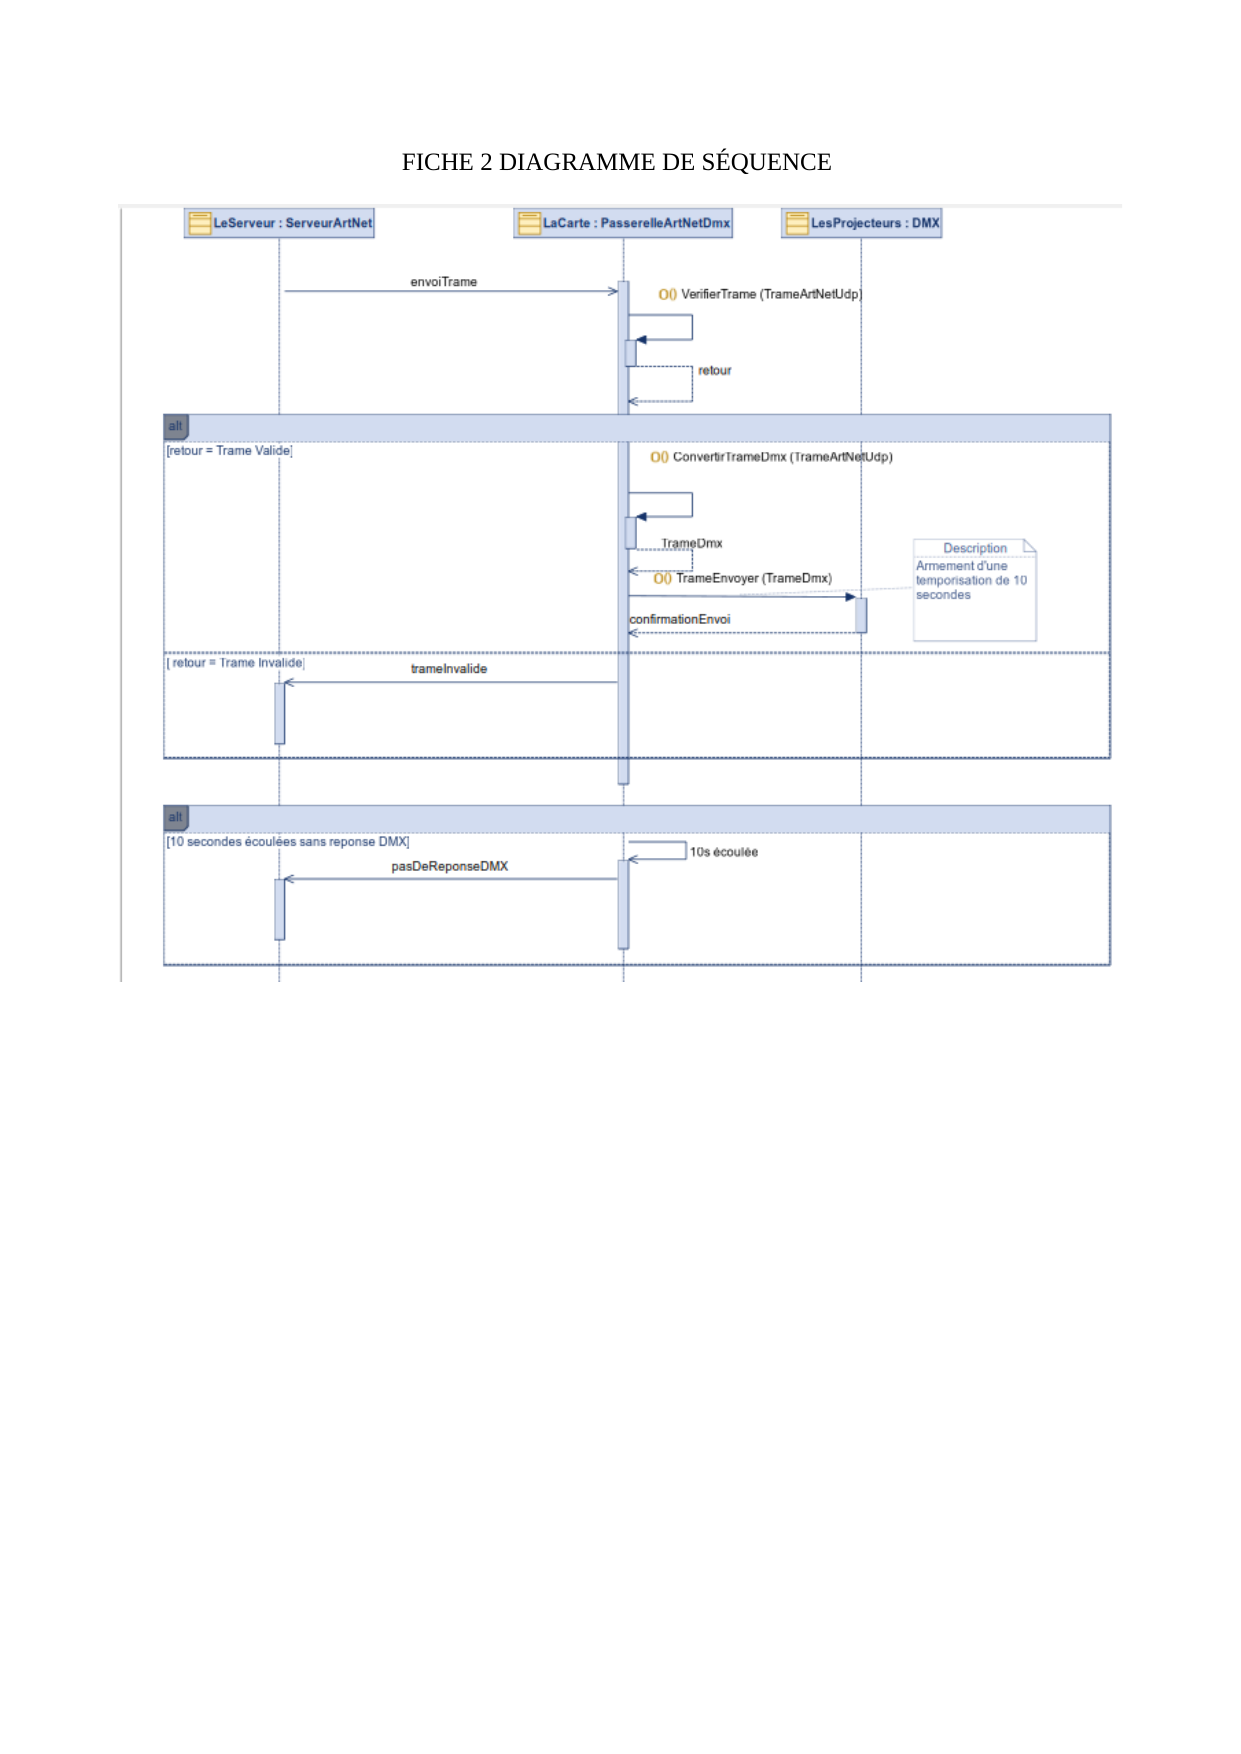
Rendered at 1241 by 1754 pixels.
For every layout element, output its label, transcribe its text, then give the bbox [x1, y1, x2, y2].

text FICHE 2 DIAGRAMME DE SÉQUENCE [118, 147, 1122, 176]
picture [118, 204, 1123, 982]
